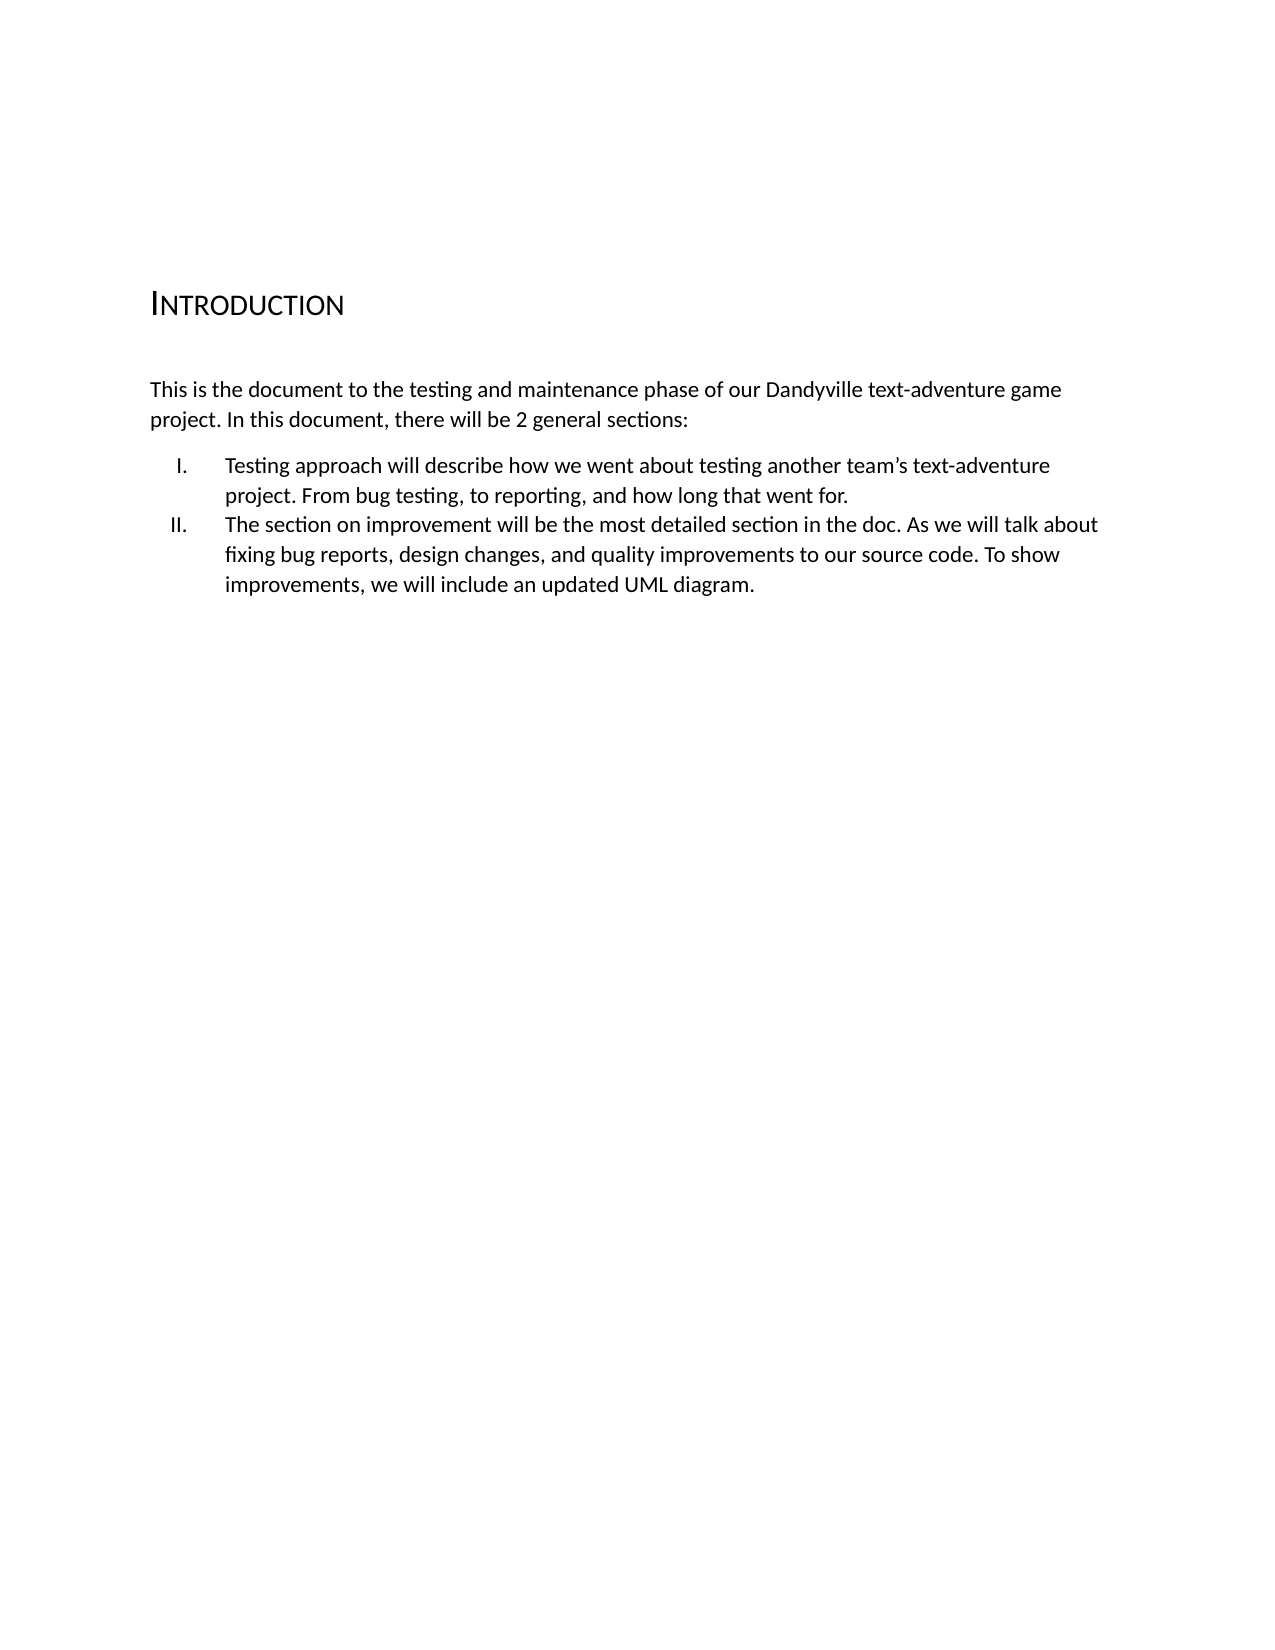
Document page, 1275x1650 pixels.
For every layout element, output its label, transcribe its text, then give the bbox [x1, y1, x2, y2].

subtitle Introduction [150, 279, 1125, 371]
list Testing approach will describe how we went about testing another team’s text-adventure project. From bug testing, to reporting, and how long that went for. [187, 451, 1125, 509]
text This is the document to the testing and maintenance phase of our Dandyville text-adventure game project. In this document, there will be 2 general sections: [150, 375, 1125, 433]
list The section on improvement will be the most detailed section in the doc. As we will talk about fixing bug reports, design changes, and quality improvements to our source code. To show improvements, we will include an updated UML diagram. [187, 510, 1125, 598]
